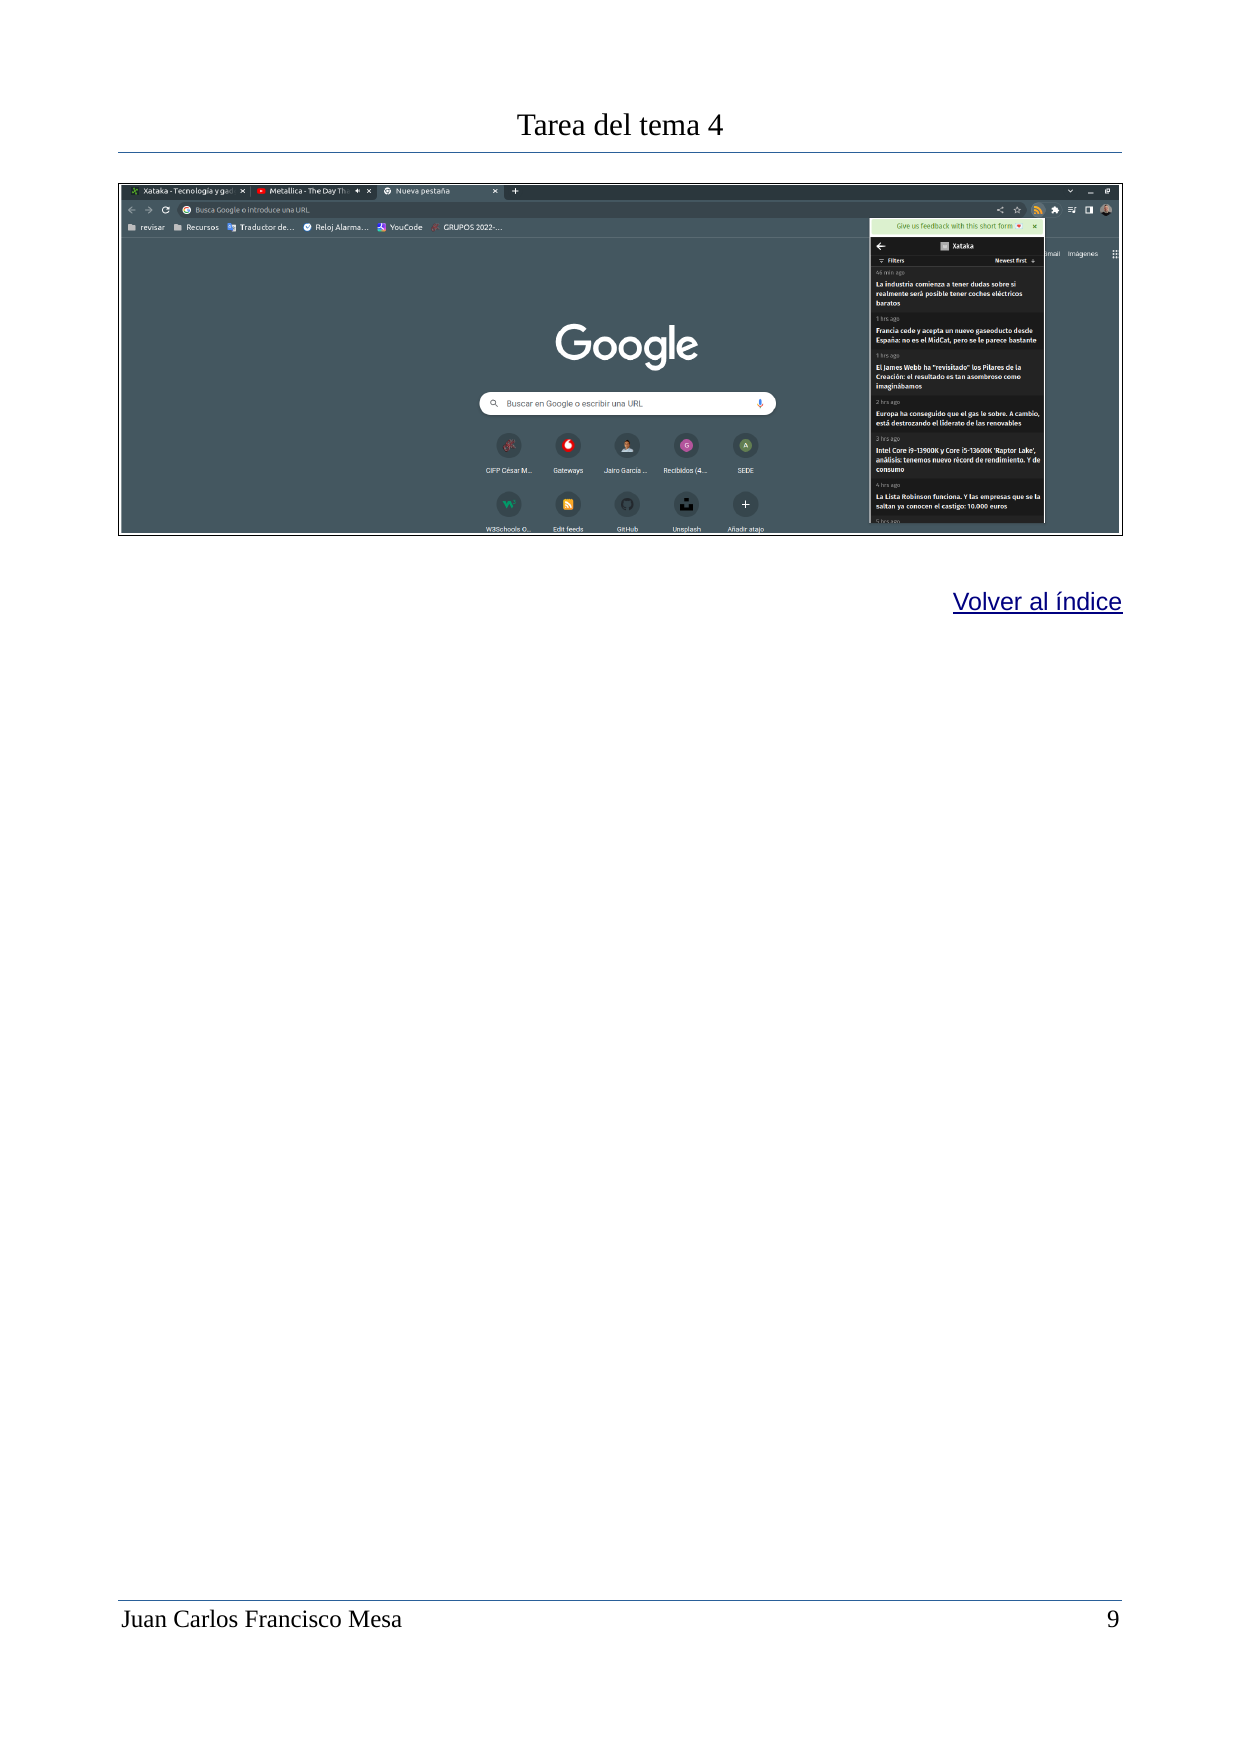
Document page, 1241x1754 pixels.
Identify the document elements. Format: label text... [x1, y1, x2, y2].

picture [121, 185, 1119, 533]
text Volver al índice [118, 587, 1122, 616]
